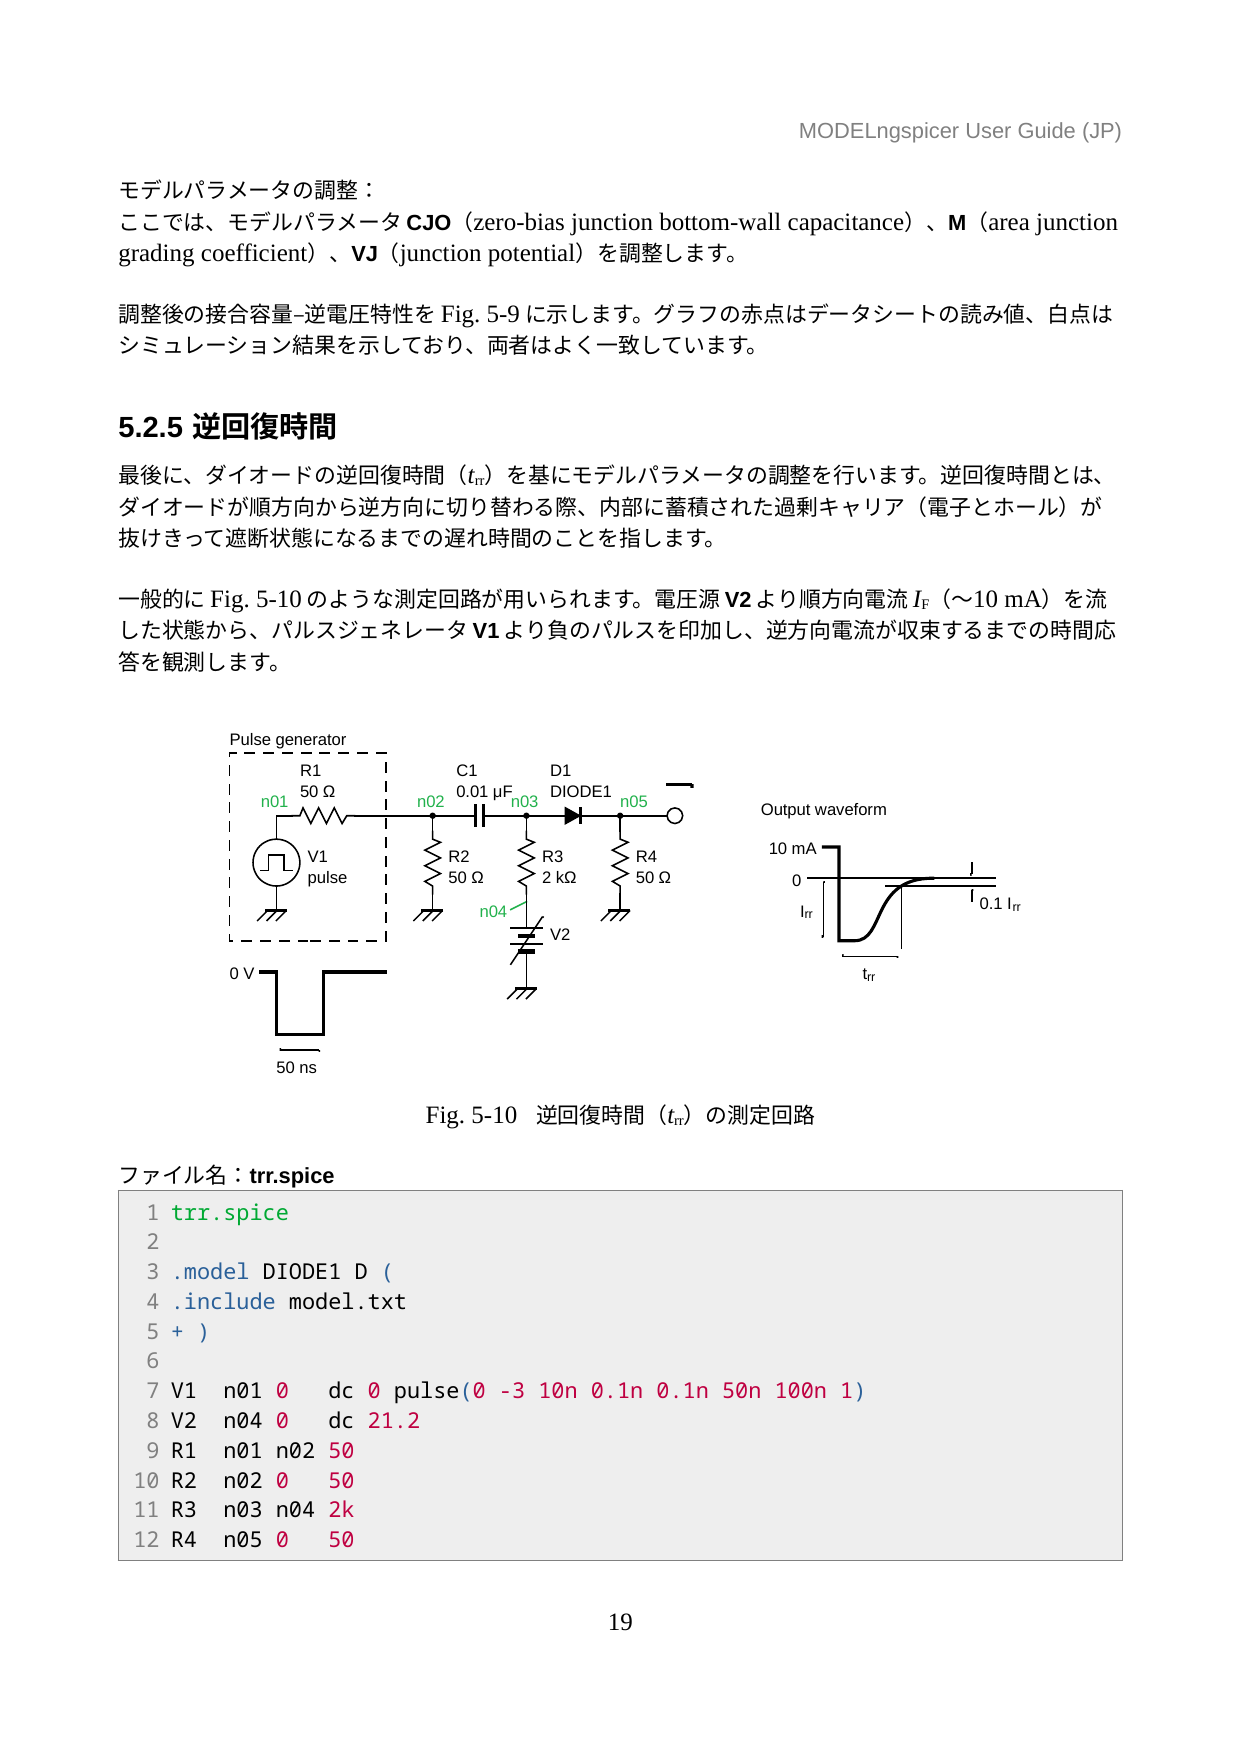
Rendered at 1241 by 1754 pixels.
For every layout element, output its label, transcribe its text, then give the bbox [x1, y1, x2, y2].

table_header 1 2 3 4 5 6 7 8 9 10 11 12 [119, 1191, 165, 1560]
text 最後に、ダイオードの逆回復時間（trr）を基にモデルパラメータの調整を行います。逆回復時間とは、ダイオードが順方向から逆方向に切り替わる際、内部に蓄積された過剰キャリア（電子とホール）が抜けきって遮断状態になるまでの遅れ時間のことを指します。 [118, 458, 1122, 553]
text Fig. 5-10 逆回復時間（trr）の測定回路 [118, 706, 1122, 1129]
text ファイル名：trr.spice [118, 1158, 1122, 1190]
text 一般的にFig. 5-10のような測定回路が用いられます。電圧源V2より順方向電流IF（～10 mA）を流した状態から、パルスジェネレータV1より負のパルスを印加し、逆方向電流が収束するまでの時間応答を観測します。 [118, 582, 1122, 677]
text 調整後の接合容量–逆電圧特性をFig. 5-9に示します。グラフの赤点はデータシートの読み値、白点はシミュレーション結果を示しており、両者はよく一致しています。 [118, 297, 1122, 360]
text モデルパラメータの調整： [118, 173, 1122, 204]
table_header trr.spice .model DIODE1 D ( .include model.txt + ) V1 n01 0 dc 0 pulse(0 -3 10n 0.1n 0.1n 50n 100n 1) V2 n04 0 dc 21.2 R1 n01 n02 50 R2 n02 0 50 R3 n03 n04 2k R4 n05 0 50 [165, 1191, 1122, 1560]
text ここでは、モデルパラメータCJO（zero-bias junction bottom-wall capacitance）、M（area junction grading coefficient）、VJ（junction potential）を調整します。 [118, 204, 1122, 268]
subtitle 逆回復時間 [118, 403, 1122, 446]
